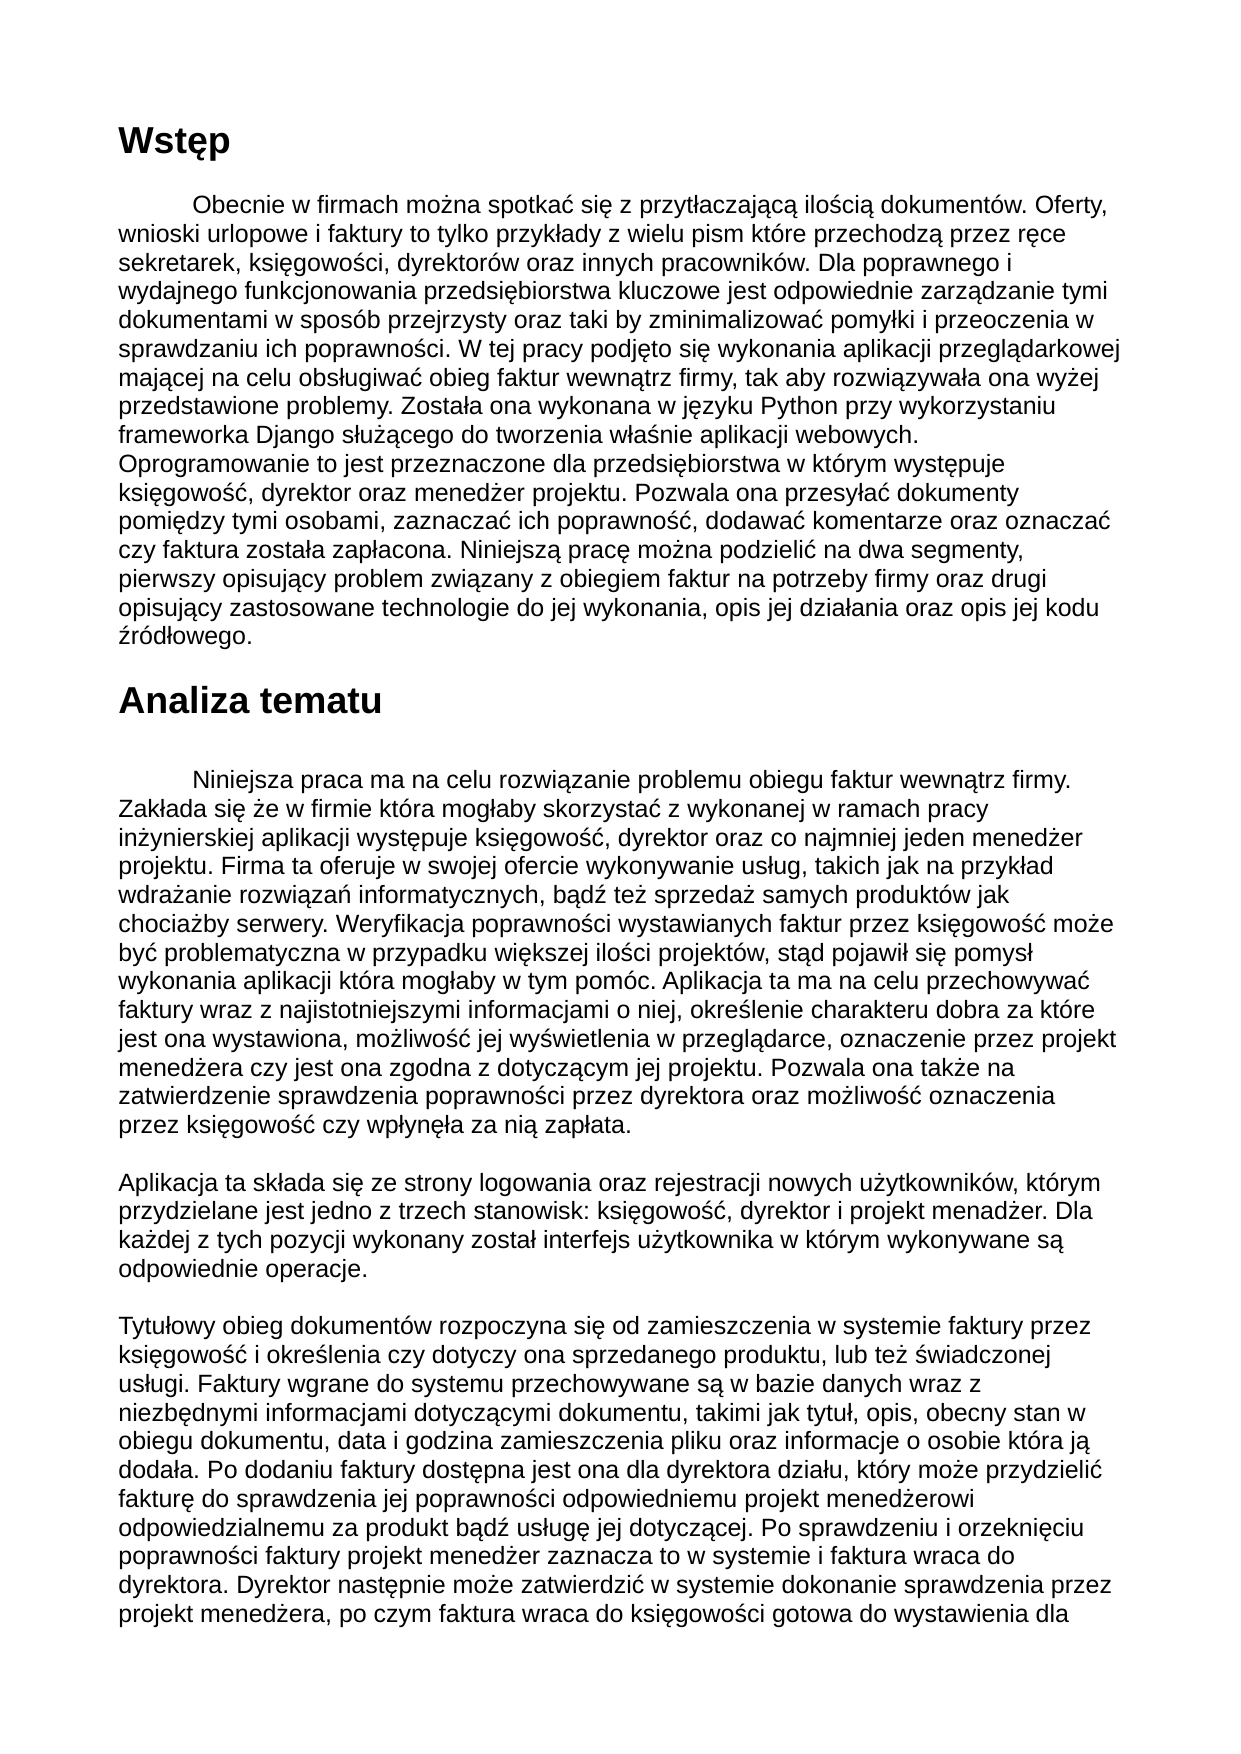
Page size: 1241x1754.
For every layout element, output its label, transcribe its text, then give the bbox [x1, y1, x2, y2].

text Analiza tematu [118, 679, 1122, 722]
text Niniejsza praca ma na celu rozwiązanie problemu obiegu faktur wewnątrz firmy. Zakłada się że w firmie która mogłaby skorzystać z wykonanej w ramach pracy inżynierskiej aplikacji występuje księgowość, dyrektor oraz co najmniej jeden menedżer projektu. Firma ta oferuje w swojej ofercie wykonywanie usług, takich jak na przykład wdrażanie rozwiązań informatycznych, bądź też sprzedaż samych produktów jak chociażby serwery. Weryfikacja poprawności wystawianych faktur przez księgowość może być problematyczna w przypadku większej ilości projektów, stąd pojawił się pomysł wykonania aplikacji która mogłaby w tym pomóc. Aplikacja ta ma na celu przechowywać faktury wraz z najistotniejszymi informacjami o niej, określenie charakteru dobra za które jest ona wystawiona, możliwość jej wyświetlenia w przeglądarce, oznaczenie przez projekt menedżera czy jest ona zgodna z dotyczącym jej projektu. Pozwala ona także na zatwierdzenie sprawdzenia poprawności przez dyrektora oraz możliwość oznaczenia przez księgowość czy wpłynęła za nią zapłata. [118, 765, 1122, 1139]
text Tytułowy obieg dokumentów rozpoczyna się od zamieszczenia w systemie faktury przez księgowość i określenia czy dotyczy ona sprzedanego produktu, lub też świadczonej usługi. Faktury wgrane do systemu przechowywane są w bazie danych wraz z niezbędnymi informacjami dotyczącymi dokumentu, takimi jak tytuł, opis, obecny stan w obiegu dokumentu, data i godzina zamieszczenia pliku oraz informacje o osobie która ją dodała. Po dodaniu faktury dostępna jest ona dla dyrektora działu, który może przydzielić fakturę do sprawdzenia jej poprawności odpowiedniemu projekt menedżerowi odpowiedzialnemu za produkt bądź usługę jej dotyczącej. Po sprawdzeniu i orzeknięciu poprawności faktury projekt menedżer zaznacza to w systemie i faktura wraca do dyrektora. Dyrektor następnie może zatwierdzić w systemie dokonanie sprawdzenia przez projekt menedżera, po czym faktura wraca do księgowości gotowa do wystawienia dla [118, 1311, 1122, 1627]
text Obecnie w firmach można spotkać się z przytłaczającą ilością dokumentów. Oferty, wnioski urlopowe i faktury to tylko przykłady z wielu pism które przechodzą przez ręce sekretarek, księgowości, dyrektorów oraz innych pracowników. Dla poprawnego i wydajnego funkcjonowania przedsiębiorstwa kluczowe jest odpowiednie zarządzanie tymi dokumentami w sposób przejrzysty oraz taki by zminimalizować pomyłki i przeoczenia w sprawdzaniu ich poprawności. W tej pracy podjęto się wykonania aplikacji przeglądarkowej mającej na celu obsługiwać obieg faktur wewnątrz firmy, tak aby rozwiązywała ona wyżej przedstawione problemy. Została ona wykonana w języku Python przy wykorzystaniu frameworka Django służącego do tworzenia właśnie aplikacji webowych. Oprogramowanie to jest przeznaczone dla przedsiębiorstwa w którym występuje księgowość, dyrektor oraz menedżer projektu. Pozwala ona przesyłać dokumenty pomiędzy tymi osobami, zaznaczać ich poprawność, dodawać komentarze oraz oznaczać czy faktura została zapłacona. Niniejszą pracę można podzielić na dwa segmenty, pierwszy opisujący problem związany z obiegiem faktur na potrzeby firmy oraz drugi opisujący zastosowane technologie do jej wykonania, opis jej działania oraz opis jej kodu źródłowego. [118, 190, 1122, 650]
text Wstęp [118, 118, 1122, 161]
text Aplikacja ta składa się ze strony logowania oraz rejestracji nowych użytkowników, którym przydzielane jest jedno z trzech stanowisk: księgowość, dyrektor i projekt menadżer. Dla każdej z tych pozycji wykonany został interfejs użytkownika w którym wykonywane są odpowiednie operacje. [118, 1167, 1122, 1282]
